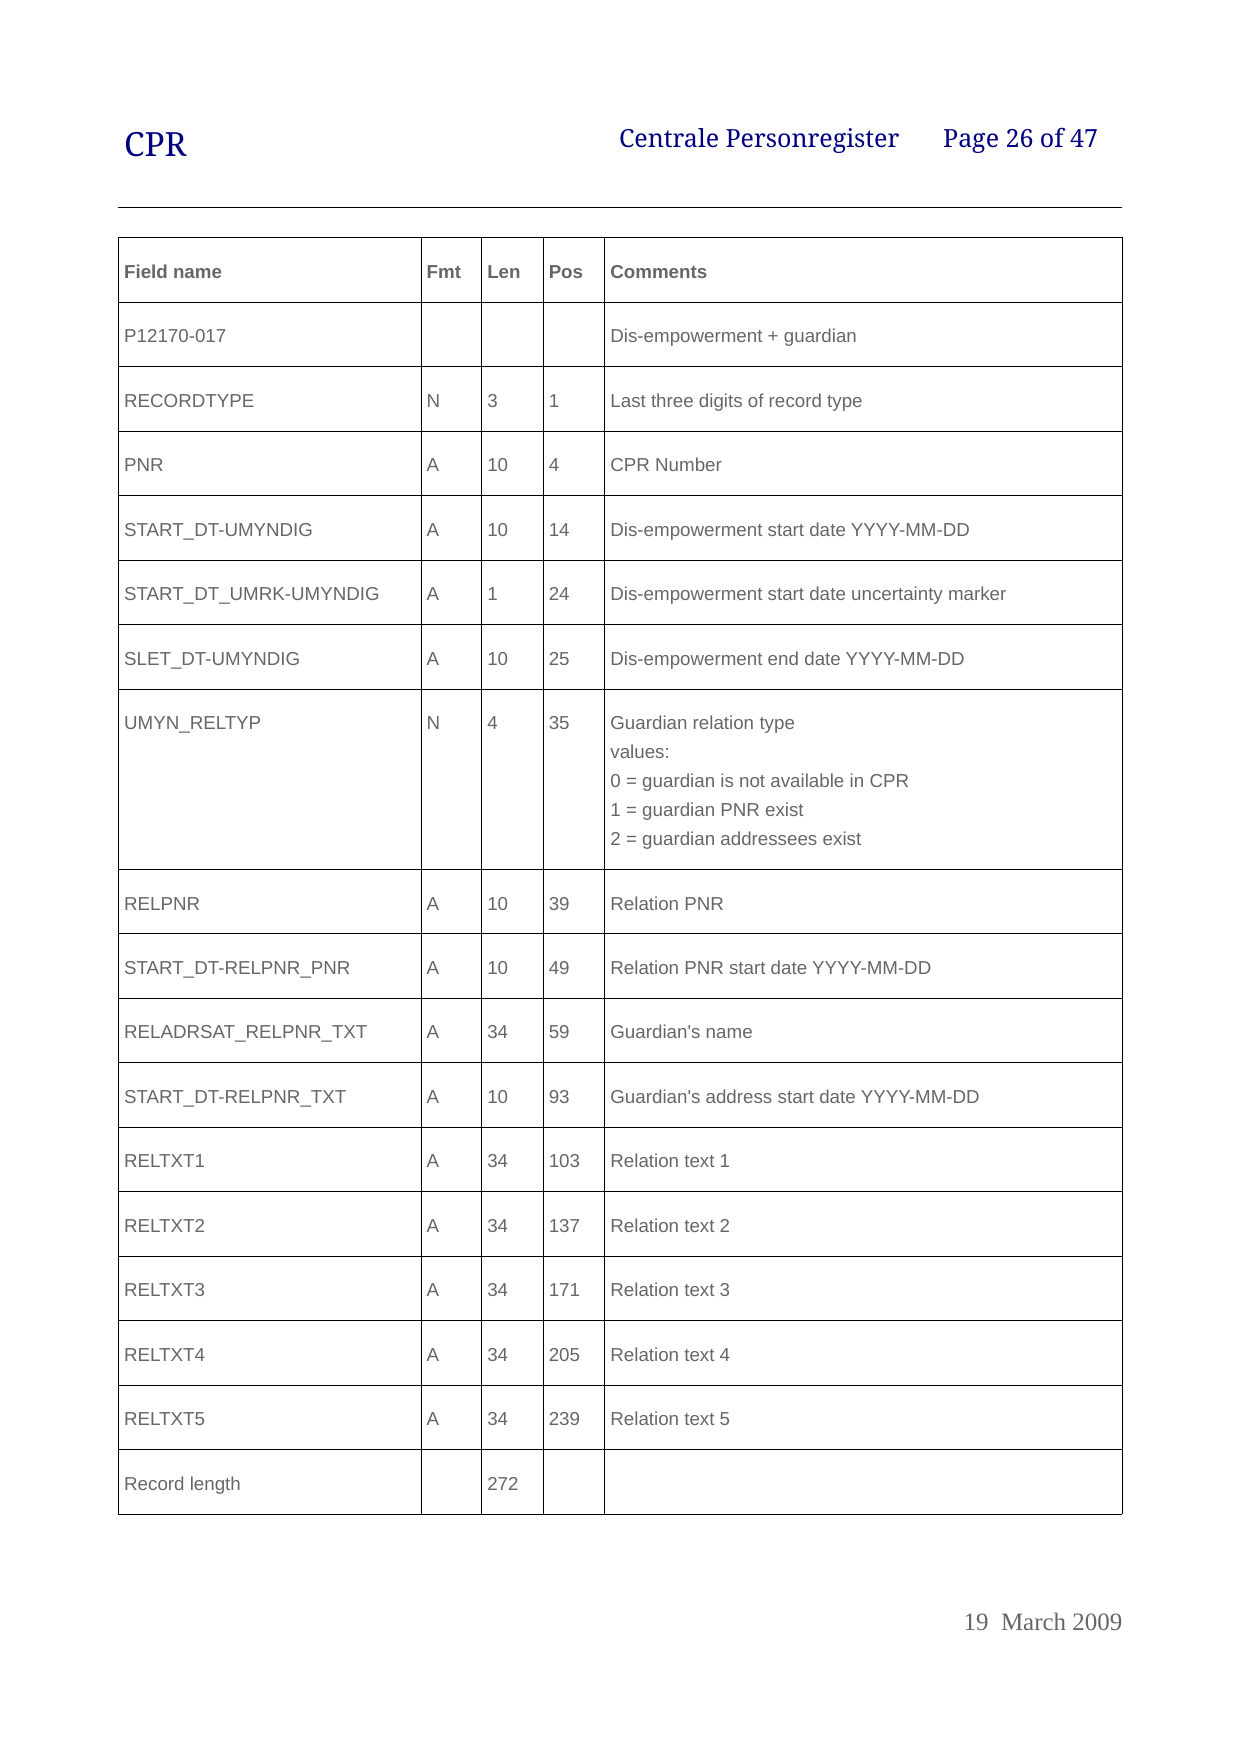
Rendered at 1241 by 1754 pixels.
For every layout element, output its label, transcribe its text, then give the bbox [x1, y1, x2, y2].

table_cell Dis-empowerment start date YYYY-MM-DD [605, 496, 1122, 559]
table_cell Dis-empowerment start date uncertainty marker [605, 561, 1122, 624]
table_cell A [422, 625, 481, 688]
table_cell [422, 1450, 481, 1514]
table_cell RELPNR [119, 870, 421, 933]
table_cell 25 [544, 625, 604, 688]
table_cell 10 [482, 432, 543, 495]
table_cell START_DT-RELPNR_PNR [119, 934, 421, 998]
table_header Fmt [422, 238, 481, 302]
table_cell Relation text 5 [605, 1386, 1122, 1449]
table_cell Relation text 1 [605, 1128, 1122, 1191]
table_cell 39 [544, 870, 604, 933]
table_cell 59 [544, 999, 604, 1062]
table_cell A [422, 1386, 481, 1449]
table_cell 10 [482, 934, 543, 998]
table_cell N [422, 690, 481, 869]
table_cell RECORDTYPE [119, 367, 421, 431]
table_cell A [422, 432, 481, 495]
table_cell RELTXT5 [119, 1386, 421, 1449]
table_cell 10 [482, 625, 543, 688]
table_cell RELTXT3 [119, 1257, 421, 1320]
table_cell RELTXT1 [119, 1128, 421, 1191]
table_cell [544, 303, 604, 366]
table_cell Dis-empowerment end date YYYY-MM-DD [605, 625, 1122, 688]
table_cell [605, 1450, 1122, 1514]
table_cell 103 [544, 1128, 604, 1191]
table_cell UMYN_RELTYP [119, 690, 421, 869]
table_cell Guardian's name [605, 999, 1122, 1062]
table_cell SLET_DT-UMYNDIG [119, 625, 421, 688]
table_cell A [422, 496, 481, 559]
table_cell 34 [482, 1257, 543, 1320]
table_cell CPR Number [605, 432, 1122, 495]
table_cell 34 [482, 1128, 543, 1191]
table_cell [482, 303, 543, 366]
table_cell START_DT_UMRK-UMYNDIG [119, 561, 421, 624]
table_cell 35 [544, 690, 604, 869]
table_cell Relation text 2 [605, 1192, 1122, 1256]
table_cell 49 [544, 934, 604, 998]
table_cell [422, 303, 481, 366]
table_cell START_DT-UMYNDIG [119, 496, 421, 559]
table_cell Dis-empowerment + guardian [605, 303, 1122, 366]
table_cell 171 [544, 1257, 604, 1320]
table_cell A [422, 1192, 481, 1256]
table_cell RELADRSAT_RELPNR_TXT [119, 999, 421, 1062]
table_cell 272 [482, 1450, 543, 1514]
table_cell 10 [482, 496, 543, 559]
table_cell 137 [544, 1192, 604, 1256]
table_cell Relation PNR [605, 870, 1122, 933]
table_cell 34 [482, 1321, 543, 1385]
table_cell [544, 1450, 604, 1514]
table_cell 1 [544, 367, 604, 431]
table_cell PNR [119, 432, 421, 495]
table_cell 34 [482, 999, 543, 1062]
table_cell A [422, 1128, 481, 1191]
table_cell Guardian's address start date YYYY-MM-DD [605, 1063, 1122, 1127]
table_cell Guardian relation type values: 0 = guardian is not available in CPR 1 = guardian PNR exist 2 = guardian addressees exist [605, 690, 1122, 869]
table_cell N [422, 367, 481, 431]
table_cell Relation text 4 [605, 1321, 1122, 1385]
table_cell Relation PNR start date YYYY-MM-DD [605, 934, 1122, 998]
table_cell Record length [119, 1450, 421, 1514]
table_cell Relation text 3 [605, 1257, 1122, 1320]
table_cell 24 [544, 561, 604, 624]
table_cell 14 [544, 496, 604, 559]
table_cell 3 [482, 367, 543, 431]
table_cell P12170-017 [119, 303, 421, 366]
table_cell 34 [482, 1386, 543, 1449]
table_cell 4 [544, 432, 604, 495]
table_cell A [422, 561, 481, 624]
table_cell RELTXT2 [119, 1192, 421, 1256]
table_cell A [422, 934, 481, 998]
table_cell 1 [482, 561, 543, 624]
table_cell 93 [544, 1063, 604, 1127]
table_cell A [422, 999, 481, 1062]
table_cell A [422, 1321, 481, 1385]
table_header Field name [119, 238, 421, 302]
table_cell 34 [482, 1192, 543, 1256]
table_cell 10 [482, 870, 543, 933]
table_cell A [422, 1257, 481, 1320]
table_header Pos [544, 238, 604, 302]
table_cell Last three digits of record type [605, 367, 1122, 431]
table_cell 239 [544, 1386, 604, 1449]
table_header Comments [605, 238, 1122, 302]
table_cell 205 [544, 1321, 604, 1385]
table_cell 4 [482, 690, 543, 869]
table_cell RELTXT4 [119, 1321, 421, 1385]
table_cell A [422, 870, 481, 933]
table_cell START_DT-RELPNR_TXT [119, 1063, 421, 1127]
table_cell 10 [482, 1063, 543, 1127]
table_header Len [482, 238, 543, 302]
table_cell A [422, 1063, 481, 1127]
